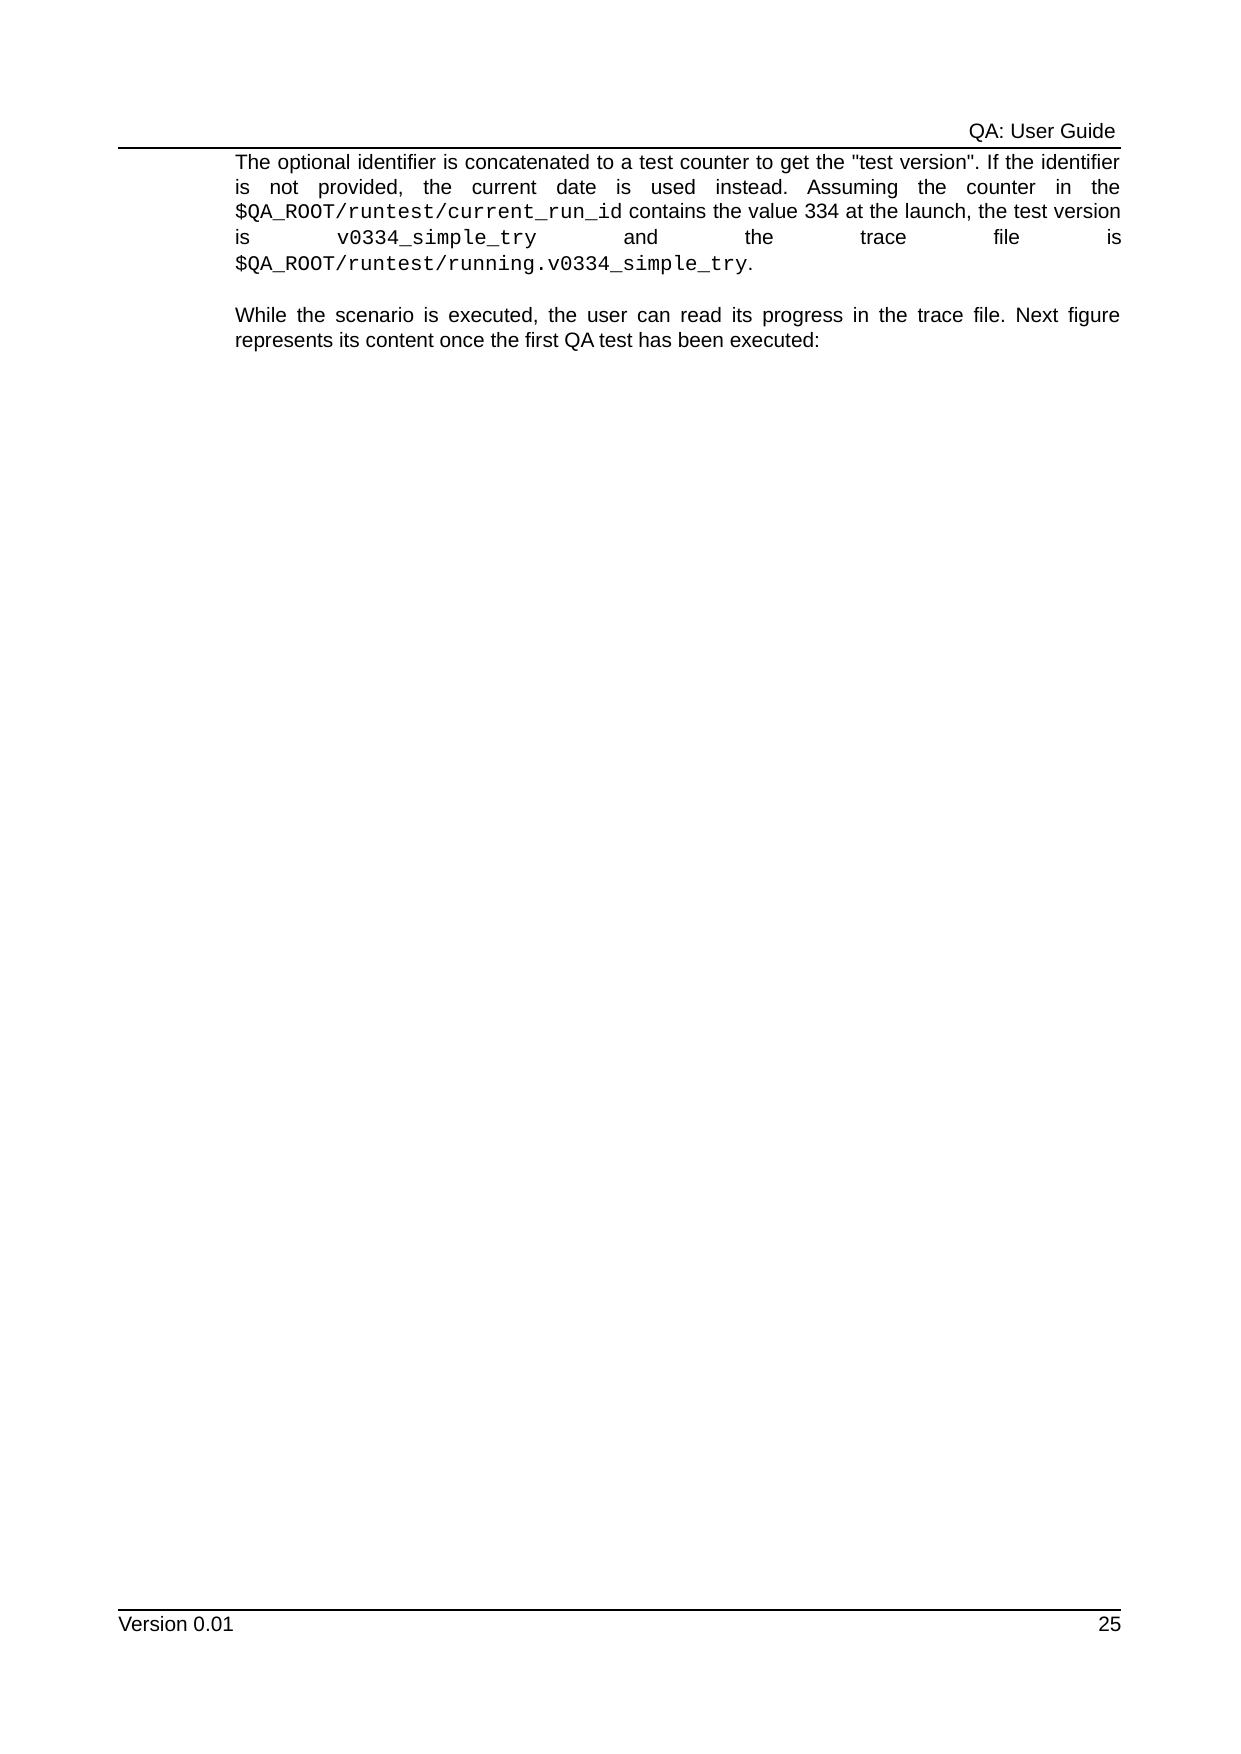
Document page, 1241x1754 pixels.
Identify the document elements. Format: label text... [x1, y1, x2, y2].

text While the scenario is executed, the user can read its progress in the trace file. Next figure represents its content once the first QA test has been executed: [235, 301, 1122, 351]
text The optional identifier is concatenated to a test counter to get the "test version". If the identifier is not provided, the current date is used instead. Assuming the counter in the $QA_ROOT/runtest/current_run_id contains the value 334 at the launch, the test version is v0334_simple_try and the trace file is $QA_ROOT/runtest/running.v0334_simple_try. [235, 149, 1122, 276]
